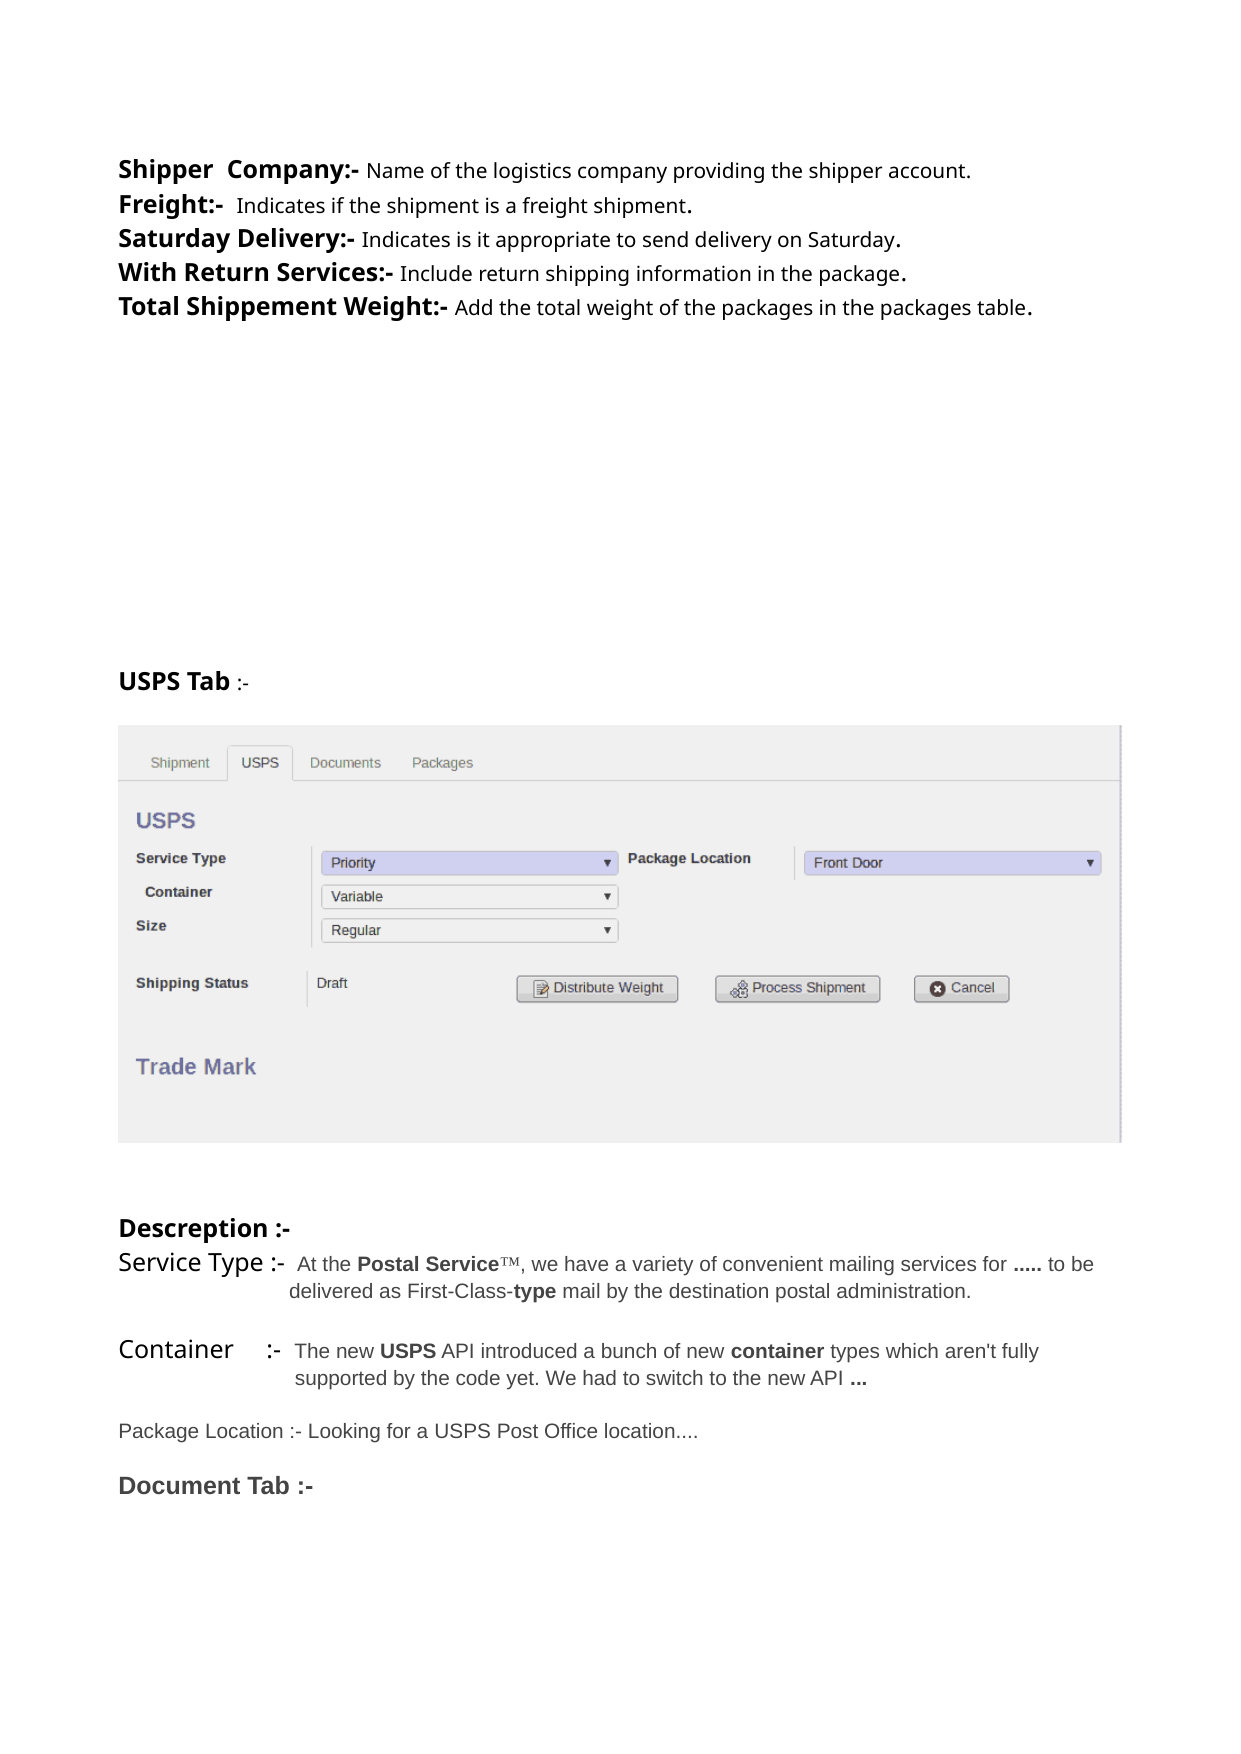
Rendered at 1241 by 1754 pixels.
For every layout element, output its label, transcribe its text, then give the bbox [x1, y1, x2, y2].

text Saturday Delivery:- Indicates is it appropriate to send delivery on Saturday. [118, 220, 1122, 254]
text Freight:- Indicates if the shipment is a freight shipment. [118, 186, 1122, 220]
text Shipper Company:- Name of the logistics company providing the shipper account. [118, 152, 1122, 186]
text Service Type :- At the Postal Service™, we have a variety of convenient mailing services for ..... to be delivered as First-Class-type mail by the destination postal administration. [118, 1245, 1122, 1303]
picture [118, 725, 1123, 1143]
text Container :- The new USPS API introduced a bunch of new container types which aren't fully supported by the code yet. We had to switch to the new API ... [118, 1332, 1122, 1390]
text Document Tab :- [118, 1471, 1122, 1500]
text With Return Services:- Include return shipping information in the package. [118, 254, 1122, 288]
text Total Shippement Weight:- Add the total weight of the packages in the packages table. [118, 288, 1122, 322]
text Descreption :- [118, 1211, 1122, 1245]
text USPS Tab :- [118, 663, 1122, 697]
text Package Location :- Looking for a USPS Post Office location.... [118, 1418, 1122, 1442]
